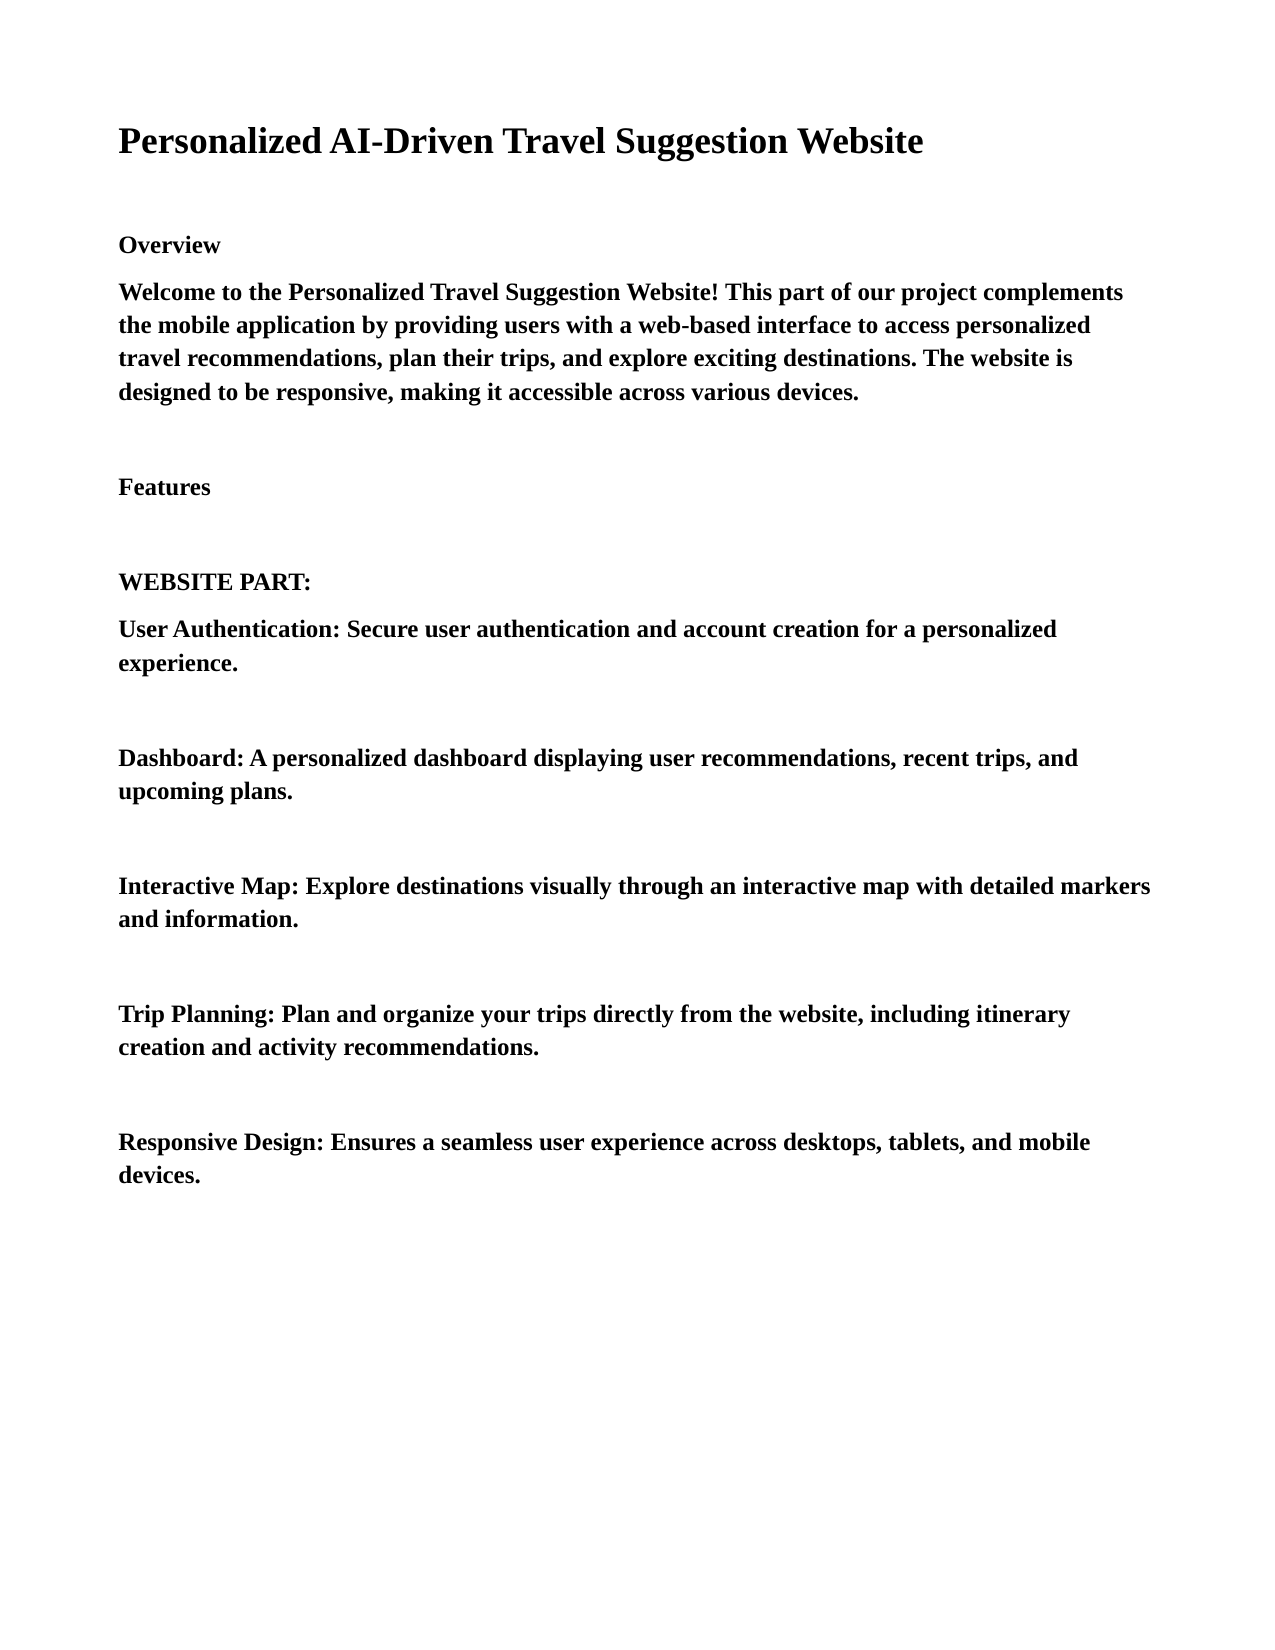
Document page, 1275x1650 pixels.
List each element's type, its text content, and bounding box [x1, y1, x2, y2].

text Overview [118, 230, 1157, 259]
text Trip Planning: Plan and organize your trips directly from the website, including itinerary creation and activity recommendations. [118, 999, 1157, 1061]
text Features [118, 472, 1157, 501]
text User Authentication: Secure user authentication and account creation for a personalized experience. [118, 614, 1157, 676]
text Dashboard: A personalized dashboard displaying user recommendations, recent trips, and upcoming plans. [118, 743, 1157, 804]
text Responsive Design: Ensures a seamless user experience across desktops, tablets, and mobile devices. [118, 1127, 1157, 1189]
text WEBSITE PART: [118, 567, 1157, 596]
text Welcome to the Personalized Travel Suggestion Website! This part of our project complements the mobile application by providing users with a web-based interface to access personalized travel recommendations, plan their trips, and explore exciting destinations. The website is designed to be responsive, making it accessible across various devices. [118, 277, 1157, 405]
text Interactive Map: Explore destinations visually through an interactive map with detailed markers and information. [118, 871, 1157, 933]
text Personalized AI-Driven Travel Suggestion Website [118, 118, 1157, 161]
